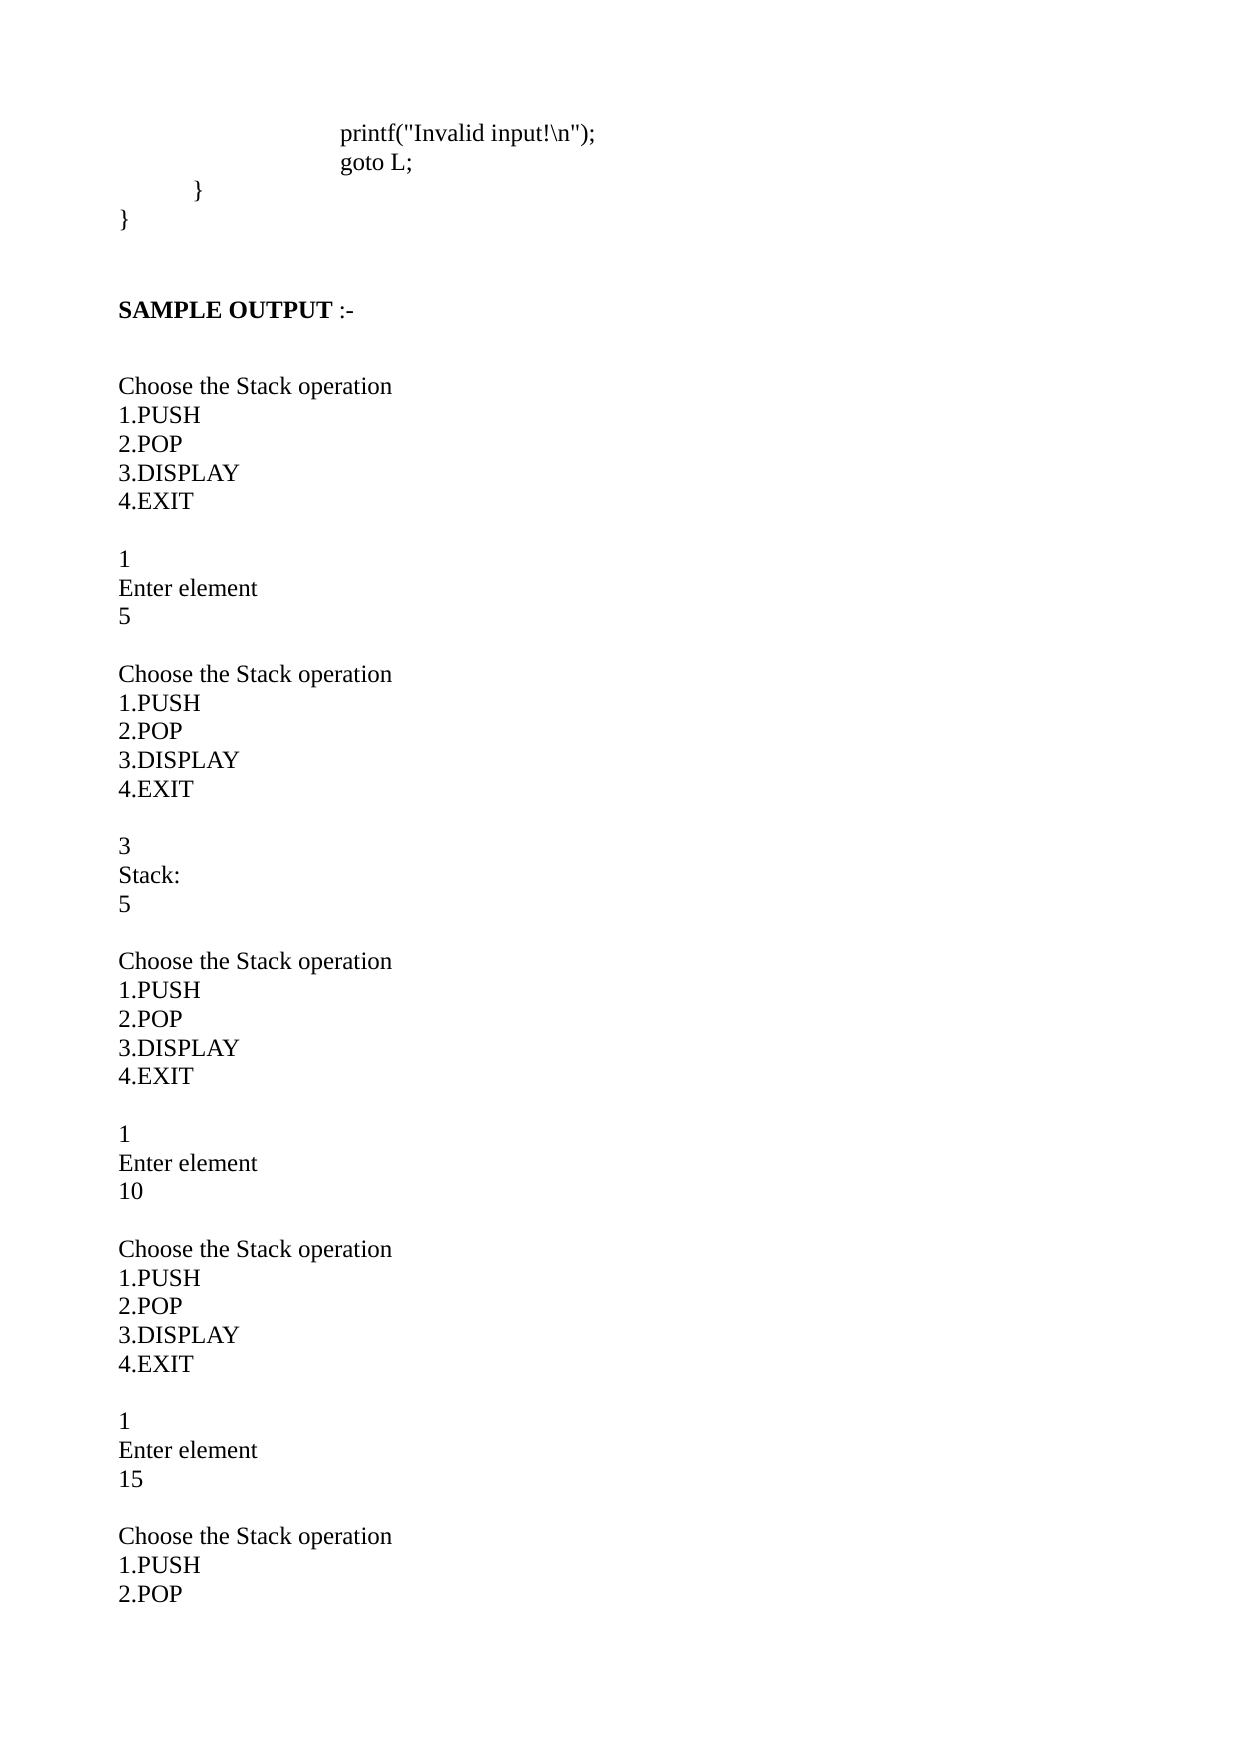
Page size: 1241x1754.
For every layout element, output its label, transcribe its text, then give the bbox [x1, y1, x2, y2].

text 5 [118, 601, 1122, 630]
text Stack: [118, 860, 1122, 889]
text Enter element [118, 1148, 1122, 1176]
text printf("Invalid input!\n"); [118, 118, 1122, 147]
text 10 [118, 1176, 1122, 1205]
text 4.EXIT [118, 1061, 1122, 1090]
text 3.DISPLAY [118, 745, 1122, 774]
text 15 [118, 1464, 1122, 1493]
text 4.EXIT [118, 486, 1122, 515]
text } [118, 176, 1122, 204]
text 2.POP [118, 1004, 1122, 1033]
text 1.PUSH [118, 688, 1122, 716]
text 1 [118, 1119, 1122, 1148]
text 3 [118, 831, 1122, 860]
text 4.EXIT [118, 774, 1122, 803]
text 1.PUSH [118, 975, 1122, 1004]
text Choose the Stack operation [118, 1234, 1122, 1263]
text 1 [118, 1406, 1122, 1435]
text } [118, 204, 1122, 233]
text Choose the Stack operation [118, 371, 1122, 400]
text 2.POP [118, 716, 1122, 745]
text Choose the Stack operation [118, 1521, 1122, 1550]
text 3.DISPLAY [118, 458, 1122, 486]
text SAMPLE OUTPUT :- [118, 295, 1122, 324]
text Enter element [118, 1435, 1122, 1464]
text 2.POP [118, 1291, 1122, 1320]
text Choose the Stack operation [118, 946, 1122, 975]
text 1 [118, 544, 1122, 573]
text Enter element [118, 573, 1122, 601]
text 1.PUSH [118, 1550, 1122, 1579]
text 3.DISPLAY [118, 1320, 1122, 1349]
text 4.EXIT [118, 1349, 1122, 1378]
text 5 [118, 889, 1122, 918]
text 2.POP [118, 429, 1122, 458]
text 2.POP [118, 1579, 1122, 1608]
text goto L; [118, 147, 1122, 176]
text Choose the Stack operation [118, 659, 1122, 688]
text 1.PUSH [118, 400, 1122, 429]
text 1.PUSH [118, 1263, 1122, 1291]
text 3.DISPLAY [118, 1033, 1122, 1061]
